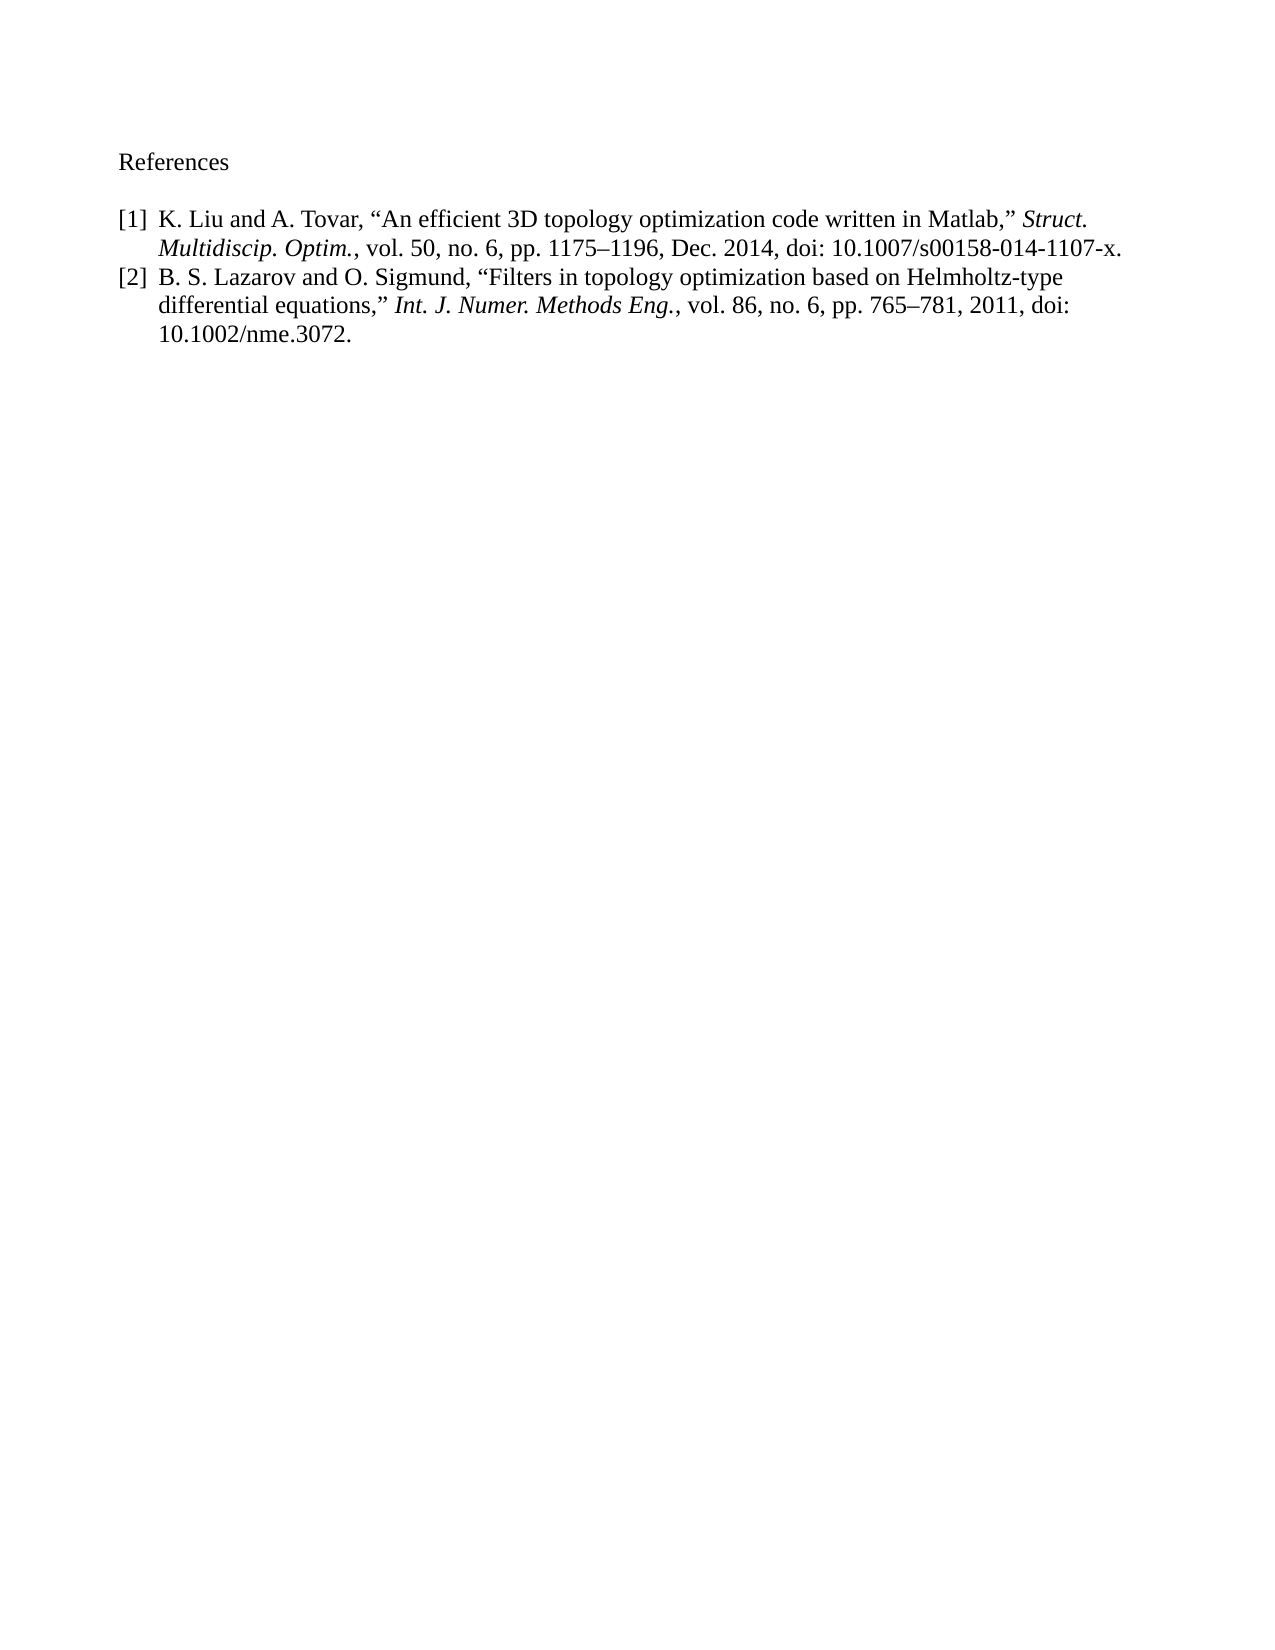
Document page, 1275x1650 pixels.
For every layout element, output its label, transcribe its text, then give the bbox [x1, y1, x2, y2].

text [1] K. Liu and A. Tovar, “An efficient 3D topology optimization code written in Matlab,” Struct. Multidiscip. Optim., vol. 50, no. 6, pp. 1175–1196, Dec. 2014, doi: 10.1007/s00158-014-1107-x. [118, 204, 1157, 262]
text [2] B. S. Lazarov and O. Sigmund, “Filters in topology optimization based on Helmholtz-type differential equations,” Int. J. Numer. Methods Eng., vol. 86, no. 6, pp. 765–781, 2011, doi: 10.1002/nme.3072. [118, 262, 1157, 348]
text References [118, 147, 1157, 176]
